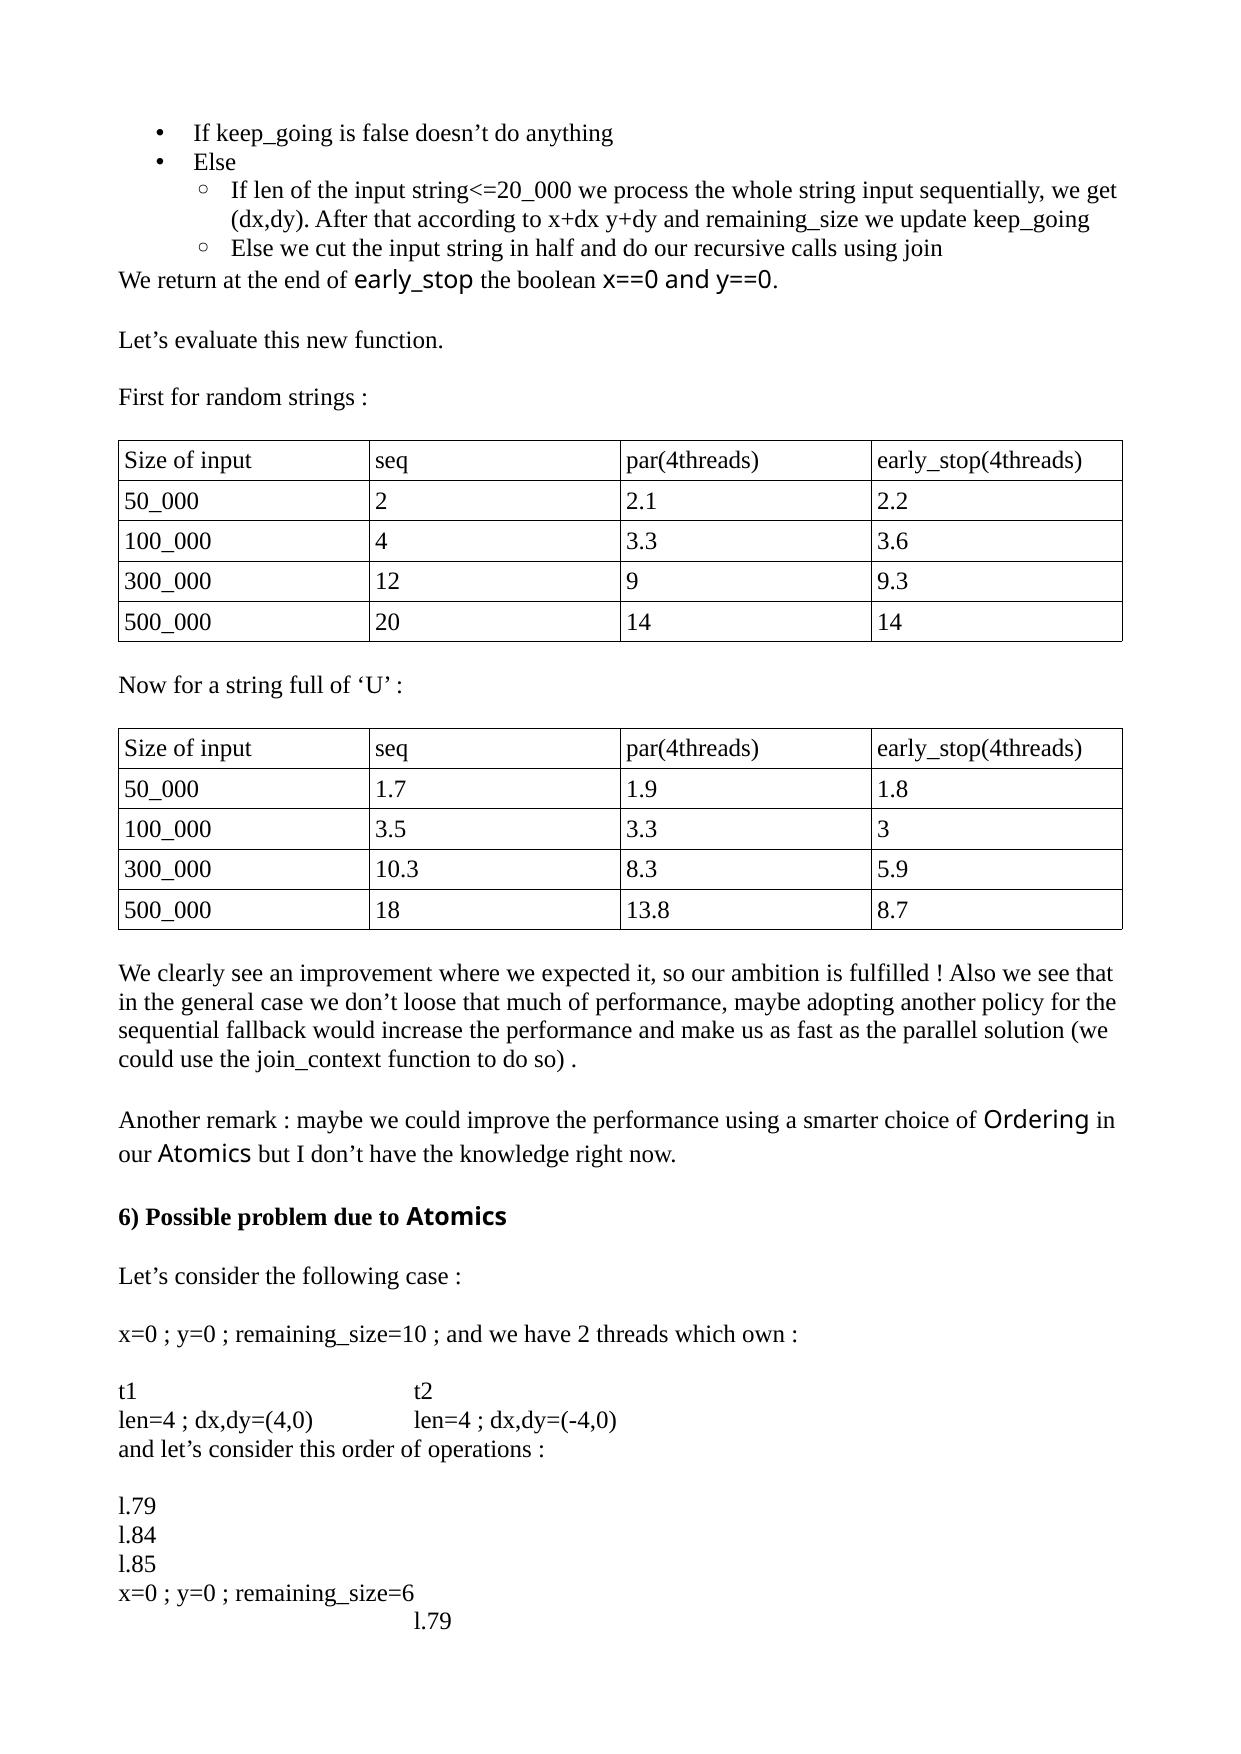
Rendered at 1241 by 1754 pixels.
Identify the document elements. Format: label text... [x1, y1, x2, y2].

table_header par(4threads) [621, 441, 871, 480]
text Let’s evaluate this new function. [118, 325, 1122, 353]
text Now for a string full of ‘U’ : [118, 670, 1122, 699]
list Else we cut the input string in half and do our recursive calls using join [193, 233, 1122, 262]
text and let’s consider this order of operations : [118, 1434, 1122, 1463]
text Let’s consider the following case : [118, 1261, 1122, 1290]
text l.85 [118, 1549, 1122, 1578]
table_cell 500_000 [119, 890, 369, 929]
table_cell 50_000 [119, 769, 369, 808]
text 6) Possible problem due to Atomics [118, 1199, 1122, 1233]
table_cell 3.3 [621, 809, 871, 848]
table_cell 300_000 [119, 562, 369, 601]
table_cell 14 [872, 602, 1122, 641]
table_cell 2 [370, 481, 620, 520]
table_cell 2.1 [621, 481, 871, 520]
table_cell 8.3 [621, 850, 871, 889]
text l.79 [118, 1606, 1122, 1635]
list If len of the input string<=20_000 we process the whole string input sequentially, we get (dx,dy). After that according to x+dx y+dy and remaining_size we update keep_going [193, 176, 1122, 233]
table_cell 3.3 [621, 521, 871, 561]
table_cell 8.7 [872, 890, 1122, 929]
table_header Size of input [119, 729, 369, 768]
table_cell 14 [621, 602, 871, 641]
text First for random strings : [118, 382, 1122, 411]
table_cell 2.2 [872, 481, 1122, 520]
table_header early_stop(4threads) [872, 441, 1122, 480]
text t1 t2 [118, 1376, 1122, 1405]
table_cell 3 [872, 809, 1122, 848]
table_cell 13.8 [621, 890, 871, 929]
table_header early_stop(4threads) [872, 729, 1122, 768]
table_cell 5.9 [872, 850, 1122, 889]
table_cell 50_000 [119, 481, 369, 520]
table_cell 4 [370, 521, 620, 561]
table_cell 20 [370, 602, 620, 641]
table_cell 500_000 [119, 602, 369, 641]
text Another remark : maybe we could improve the performance using a smarter choice of Ordering in our Atomics but I don’t have the knowledge right now. [118, 1102, 1122, 1170]
table_cell 300_000 [119, 850, 369, 889]
text x=0 ; y=0 ; remaining_size=10 ; and we have 2 threads which own : [118, 1319, 1122, 1348]
table_cell 3.6 [872, 521, 1122, 561]
table_cell 9.3 [872, 562, 1122, 601]
text len=4 ; dx,dy=(4,0) len=4 ; dx,dy=(-4,0) [118, 1405, 1122, 1434]
table_header seq [370, 441, 620, 480]
list If keep_going is false doesn’t do anything [156, 118, 1122, 147]
table_cell 9 [621, 562, 871, 601]
table_cell 10.3 [370, 850, 620, 889]
table_header par(4threads) [621, 729, 871, 768]
table_cell 18 [370, 890, 620, 929]
table_cell 100_000 [119, 809, 369, 848]
list Else [156, 147, 1122, 176]
table_cell 1.9 [621, 769, 871, 808]
text We return at the end of early_stop the boolean x==0 and y==0. [118, 262, 1122, 296]
table_cell 3.5 [370, 809, 620, 848]
text We clearly see an improvement where we expected it, so our ambition is fulfilled ! Also we see that in the general case we don’t loose that much of performance, maybe adopting another policy for the sequential fallback would increase the performance and make us as fast as the parallel solution (we could use the join_context function to do so) . [118, 958, 1122, 1073]
table_cell 1.8 [872, 769, 1122, 808]
text l.79 [118, 1491, 1122, 1520]
table_header Size of input [119, 441, 369, 480]
text l.84 [118, 1520, 1122, 1549]
table_cell 1.7 [370, 769, 620, 808]
table_header seq [370, 729, 620, 768]
table_cell 12 [370, 562, 620, 601]
text x=0 ; y=0 ; remaining_size=6 [118, 1578, 1122, 1606]
table_cell 100_000 [119, 521, 369, 561]
